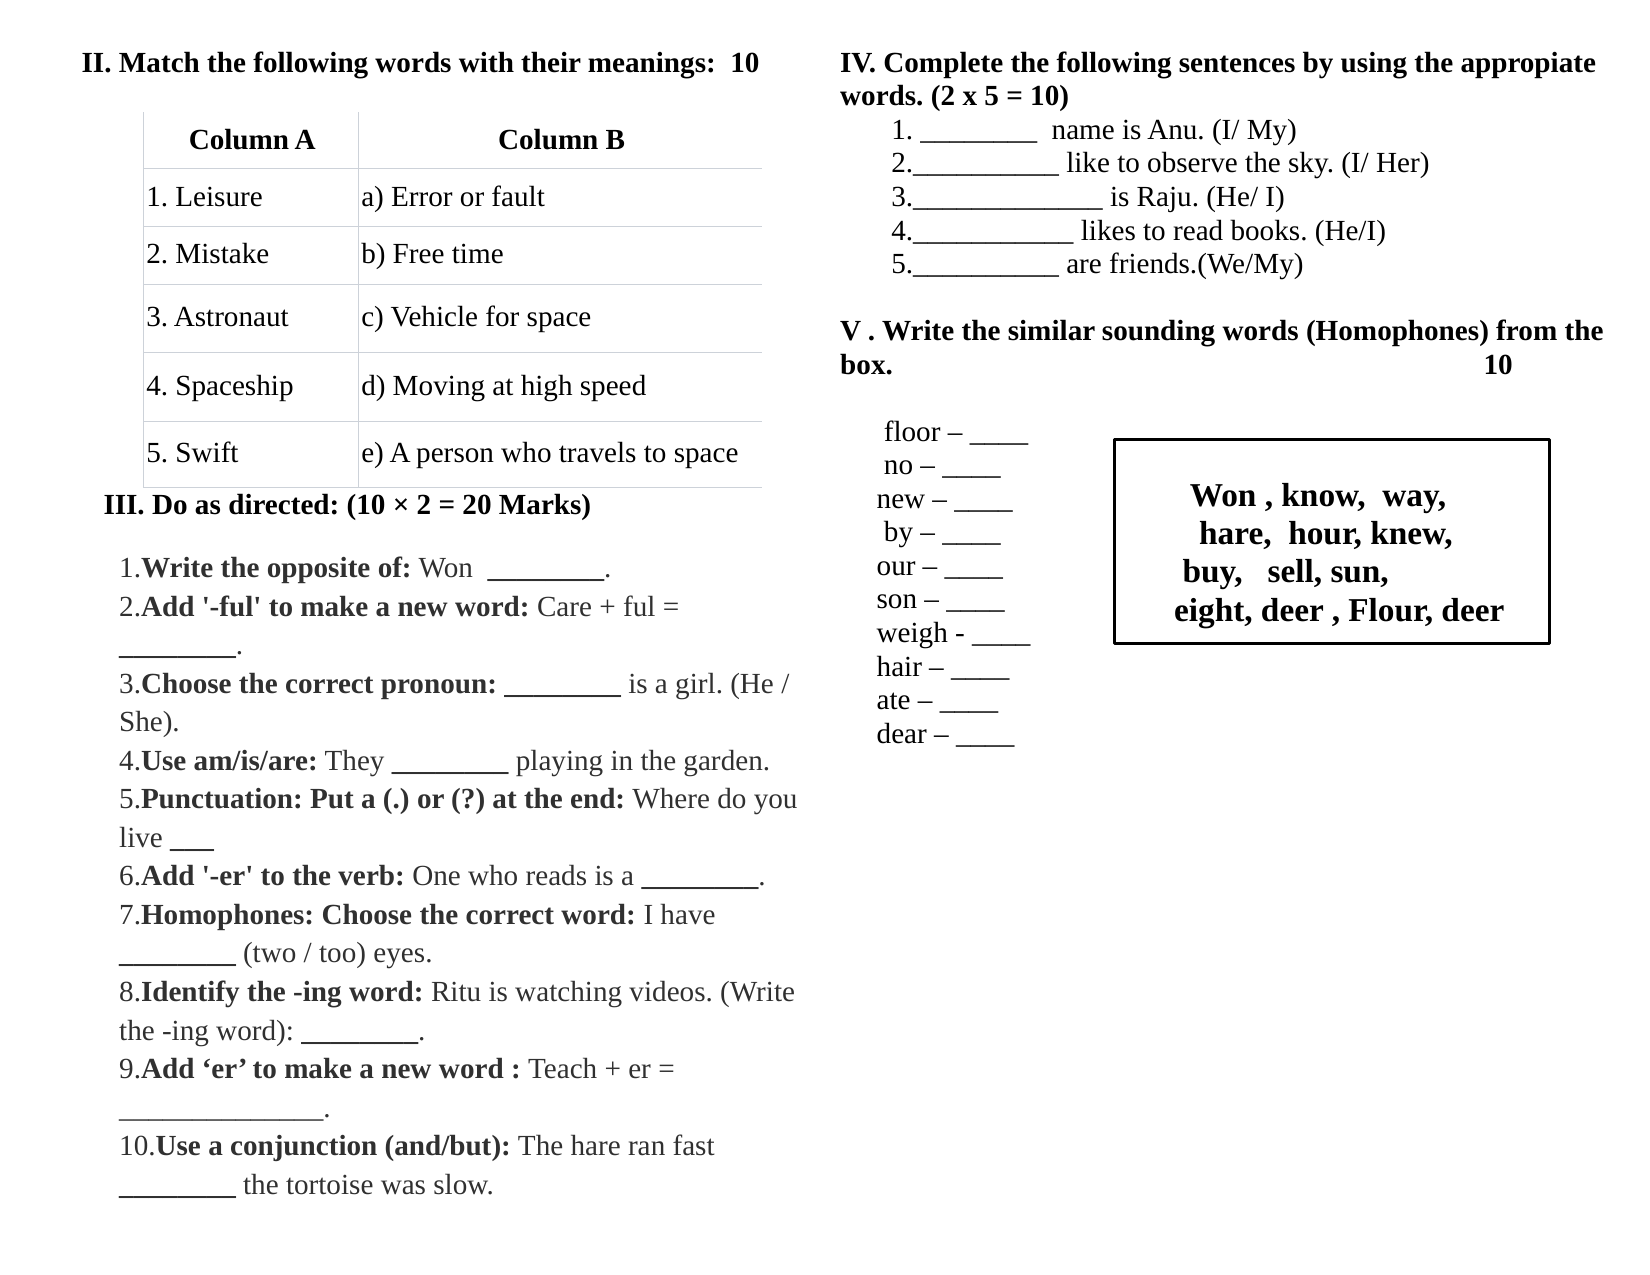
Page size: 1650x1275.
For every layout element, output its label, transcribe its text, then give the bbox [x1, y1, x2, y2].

table_cell 4. Spaceship [144, 353, 358, 421]
text III. Do as directed: (10 × 2 = 20 Marks) [45, 487, 810, 521]
table_cell 3. Astronaut [144, 285, 358, 352]
list Identify the -ing word: Ritu is watching videos. (Write the -ing word): ________. [45, 974, 810, 1046]
text floor – ____ no – ____ new – ____ by – ____ our – ____ son – ____ weigh - ____ hair – ____ ate – ____ dear – ____ [840, 414, 1605, 783]
table_cell a) Error or fault [359, 169, 762, 226]
table_cell 2. Mistake [144, 227, 358, 284]
text 1. ________ name is Anu. (I/ My) [840, 112, 1605, 146]
list Use am/is/are: They ________ playing in the garden. [45, 743, 810, 776]
table_cell c) Vehicle for space [359, 285, 762, 352]
text V . Write the similar sounding words (Homophones) from the box. 10 [840, 313, 1605, 414]
text 3._____________ is Raju. (He/ I) [840, 179, 1605, 213]
list Write the opposite of: Won ________. [45, 550, 810, 584]
table_cell 5. Swift [144, 422, 358, 487]
table_header Column A [144, 112, 358, 168]
list Punctuation: Put a (.) or (?) at the end: Where do you live ___ [45, 781, 810, 853]
list Add '-er' to the verb: One who reads is a ________. [45, 858, 810, 892]
list Add ‘er’ to make a new word : Teach + er = ______________. [45, 1051, 810, 1123]
text 2.__________ like to observe the sky. (I/ Her) [840, 146, 1605, 179]
list Choose the correct pronoun: ________ is a girl. (He / She). [45, 666, 810, 738]
table_cell 1. Leisure [144, 169, 358, 226]
list Use a conjunction (and/but): The hare ran fast ________ the tortoise was slow. [45, 1128, 810, 1200]
list Homophones: Choose the correct word: I have ________ (two / too) eyes. [45, 897, 810, 969]
text 4.___________ likes to read books. (He/I) [840, 213, 1605, 246]
table_header Column B [359, 112, 762, 168]
text II. Match the following words with their meanings: 10 [45, 45, 810, 78]
list Add '-ful' to make a new word: Care + ful = ________. [45, 589, 810, 661]
table_cell b) Free time [359, 227, 762, 284]
text 5.__________ are friends.(We/My) [840, 246, 1605, 280]
text IV. Complete the following sentences by using the appropiate words. (2 x 5 = 10) [840, 45, 1605, 112]
table_cell e) A person who travels to space [359, 422, 762, 487]
table_cell d) Moving at high speed [359, 353, 762, 421]
